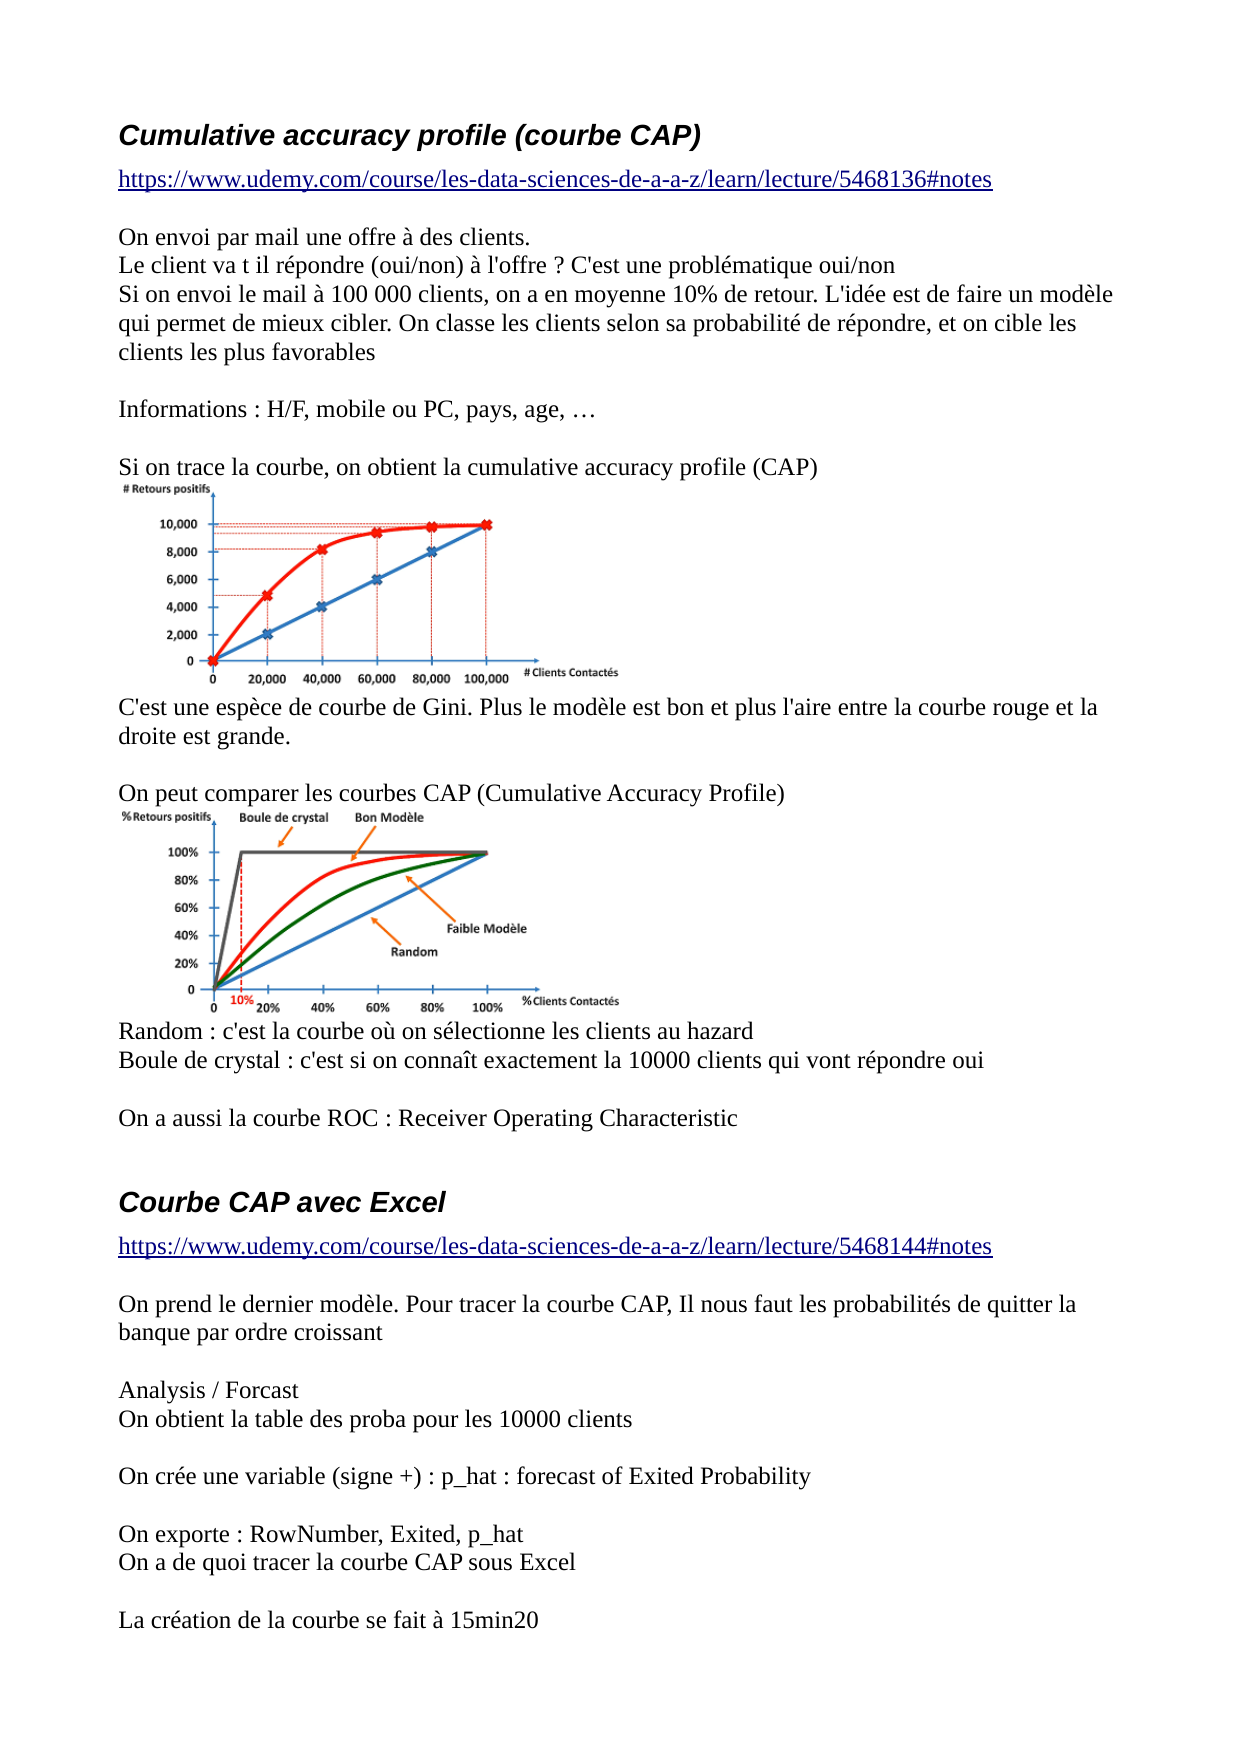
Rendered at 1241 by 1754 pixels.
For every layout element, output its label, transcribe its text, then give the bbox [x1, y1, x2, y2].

text La création de la courbe se fait à 15min20 [118, 1605, 1122, 1634]
text On a de quoi tracer la courbe CAP sous Excel [118, 1547, 1122, 1576]
text On obtient la table des proba pour les 10000 clients [118, 1404, 1122, 1432]
text On peut comparer les courbes CAP (Cumulative Accuracy Profile) [118, 778, 1122, 807]
text Analysis / Forcast [118, 1375, 1122, 1404]
text C'est une espèce de courbe de Gini. Plus le modèle est bon et plus l'aire entre la courbe rouge et la droite est grande. [118, 692, 1122, 749]
text Random : c'est la courbe où on sélectionne les clients au hazard [118, 1016, 1122, 1045]
text Si on trace la courbe, on obtient la cumulative accuracy profile (CAP) [118, 452, 1122, 480]
text On exporte : RowNumber, Exited, p_hat [118, 1519, 1122, 1547]
text On a aussi la courbe ROC : Receiver Operating Characteristic [118, 1103, 1122, 1131]
subtitle Cumulative accuracy profile (courbe CAP) [118, 118, 1122, 152]
text https://www.udemy.com/course/les-data-sciences-de-a-a-z/learn/lecture/5468144#notes [118, 1231, 1122, 1260]
text Boule de crystal : c'est si on connaît exactement la 10000 clients qui vont répondre oui [118, 1045, 1122, 1074]
text On envoi par mail une offre à des clients. [118, 222, 1122, 250]
text Si on envoi le mail à 100 000 clients, on a en moyenne 10% de retour. L'idée est de faire un modèle qui permet de mieux cibler. On classe les clients selon sa probabilité de répondre, et on cible les clients les plus favorables [118, 279, 1122, 365]
text On crée une variable (signe +) : p_hat : forecast of Exited Probability [118, 1461, 1122, 1490]
text Informations : H/F, mobile ou PC, pays, age, … [118, 394, 1122, 423]
text https://www.udemy.com/course/les-data-sciences-de-a-a-z/learn/lecture/5468136#notes [118, 164, 1122, 193]
subtitle Courbe CAP avec Excel [118, 1185, 1122, 1219]
text On prend le dernier modèle. Pour tracer la courbe CAP, Il nous faut les probabilités de quitter la banque par ordre croissant [118, 1289, 1122, 1346]
text Le client va t il répondre (oui/non) à l'offre ? C'est une problématique oui/non [118, 250, 1122, 279]
